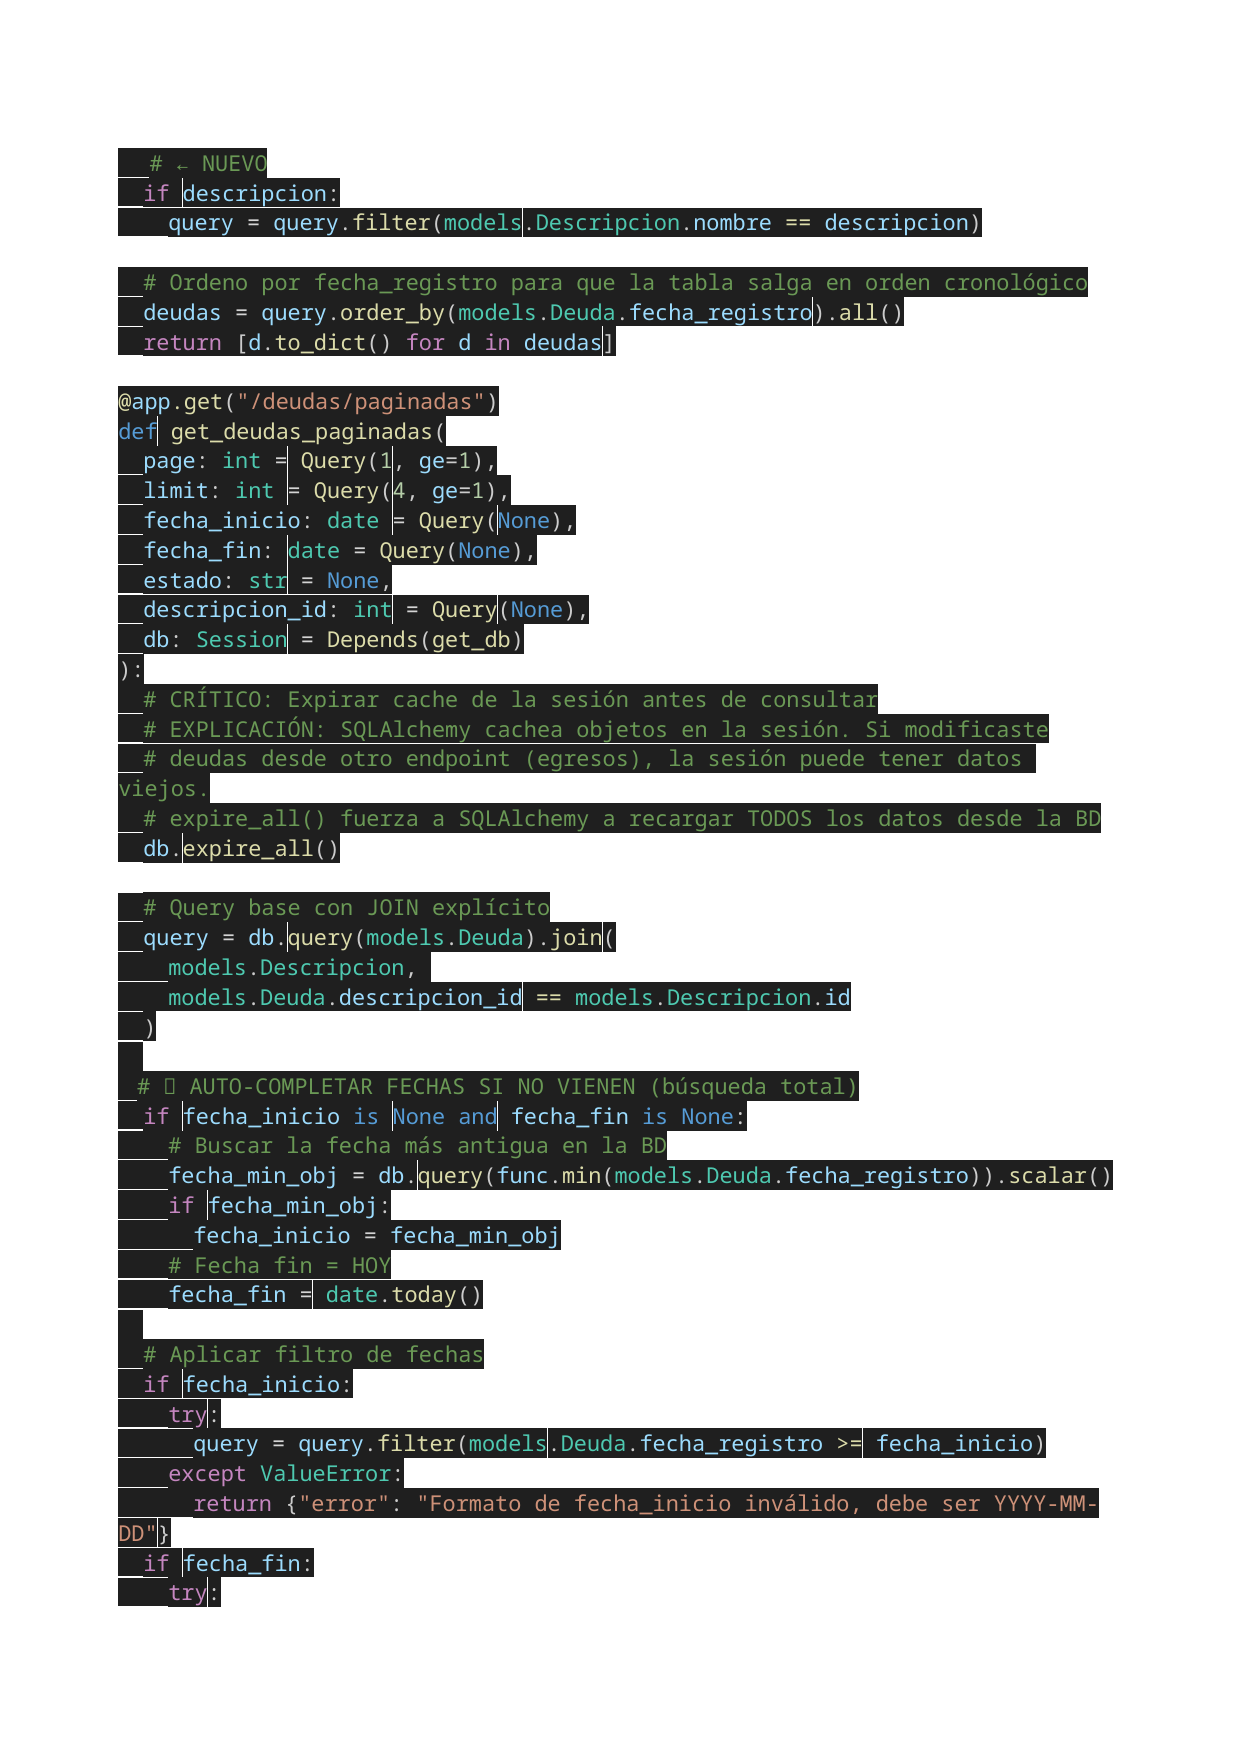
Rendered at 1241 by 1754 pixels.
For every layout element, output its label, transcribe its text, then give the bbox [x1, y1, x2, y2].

text fecha_inicio = fecha_min_obj [118, 1220, 1122, 1250]
text def get_deudas_paginadas( [118, 416, 1122, 446]
text if fecha_min_obj: [118, 1190, 1122, 1220]
text ): [118, 654, 1122, 684]
text query = db.query(models.Deuda).join( [118, 922, 1122, 952]
text estado: str = None, [118, 565, 1122, 594]
text return [d.to_dict() for d in deudas] [118, 326, 1122, 356]
text descripcion_id: int = Query(None), [118, 594, 1122, 624]
text models.Deuda.descripcion_id == models.Descripcion.id [118, 982, 1122, 1011]
text fecha_inicio: date = Query(None), [118, 505, 1122, 535]
text db: Session = Depends(get_db) [118, 624, 1122, 654]
text # Buscar la fecha más antigua en la BD [118, 1131, 1122, 1160]
text # CRÍTICO: Expirar cache de la sesión antes de consultar [118, 684, 1122, 714]
text query = query.filter(models.Descripcion.nombre == descripcion) [118, 207, 1122, 237]
text fecha_min_obj = db.query(func.min(models.Deuda.fecha_registro)).scalar() [118, 1160, 1122, 1190]
text @app.get("/deudas/paginadas") [118, 386, 1122, 416]
text try: [118, 1577, 1122, 1607]
text except ValueError: [118, 1458, 1122, 1488]
text # Aplicar filtro de fechas [118, 1339, 1122, 1369]
text limit: int = Query(4, ge=1), [118, 475, 1122, 505]
text # expire_all() fuerza a SQLAlchemy a recargar TODOS los datos desde la BD [118, 803, 1122, 833]
text deudas = query.order_by(models.Deuda.fecha_registro).all() [118, 297, 1122, 326]
text # Fecha fin = HOY [118, 1250, 1122, 1279]
text # Query base con JOIN explícito [118, 892, 1122, 922]
text if fecha_inicio is None and fecha_fin is None: [118, 1101, 1122, 1131]
text try: [118, 1398, 1122, 1428]
text # Ordeno por fecha_registro para que la tabla salga en orden cronológico [118, 267, 1122, 297]
text models.Descripcion, [118, 952, 1122, 982]
text db.expire_all() [118, 833, 1122, 863]
text if fecha_fin: [118, 1547, 1122, 1577]
text # EXPLICACIÓN: SQLAlchemy cachea objetos en la sesión. Si modificaste [118, 714, 1122, 743]
text if fecha_inicio: [118, 1369, 1122, 1398]
text fecha_fin = date.today() [118, 1279, 1122, 1309]
text fecha_fin: date = Query(None), [118, 535, 1122, 565]
text # deudas desde otro endpoint (egresos), la sesión puede tener datos viejos. [118, 743, 1122, 803]
text ) [118, 1011, 1122, 1041]
text if descripcion: [118, 178, 1122, 207]
text query = query.filter(models.Deuda.fecha_registro >= fecha_inicio) [118, 1428, 1122, 1458]
text # ✅ AUTO-COMPLETAR FECHAS SI NO VIENEN (búsqueda total) [118, 1071, 1122, 1101]
text page: int = Query(1, ge=1), [118, 446, 1122, 475]
text # ← NUEVO [118, 148, 1122, 178]
text return {"error": "Formato de fecha_inicio inválido, debe ser YYYY-MM-DD"} [118, 1488, 1122, 1547]
